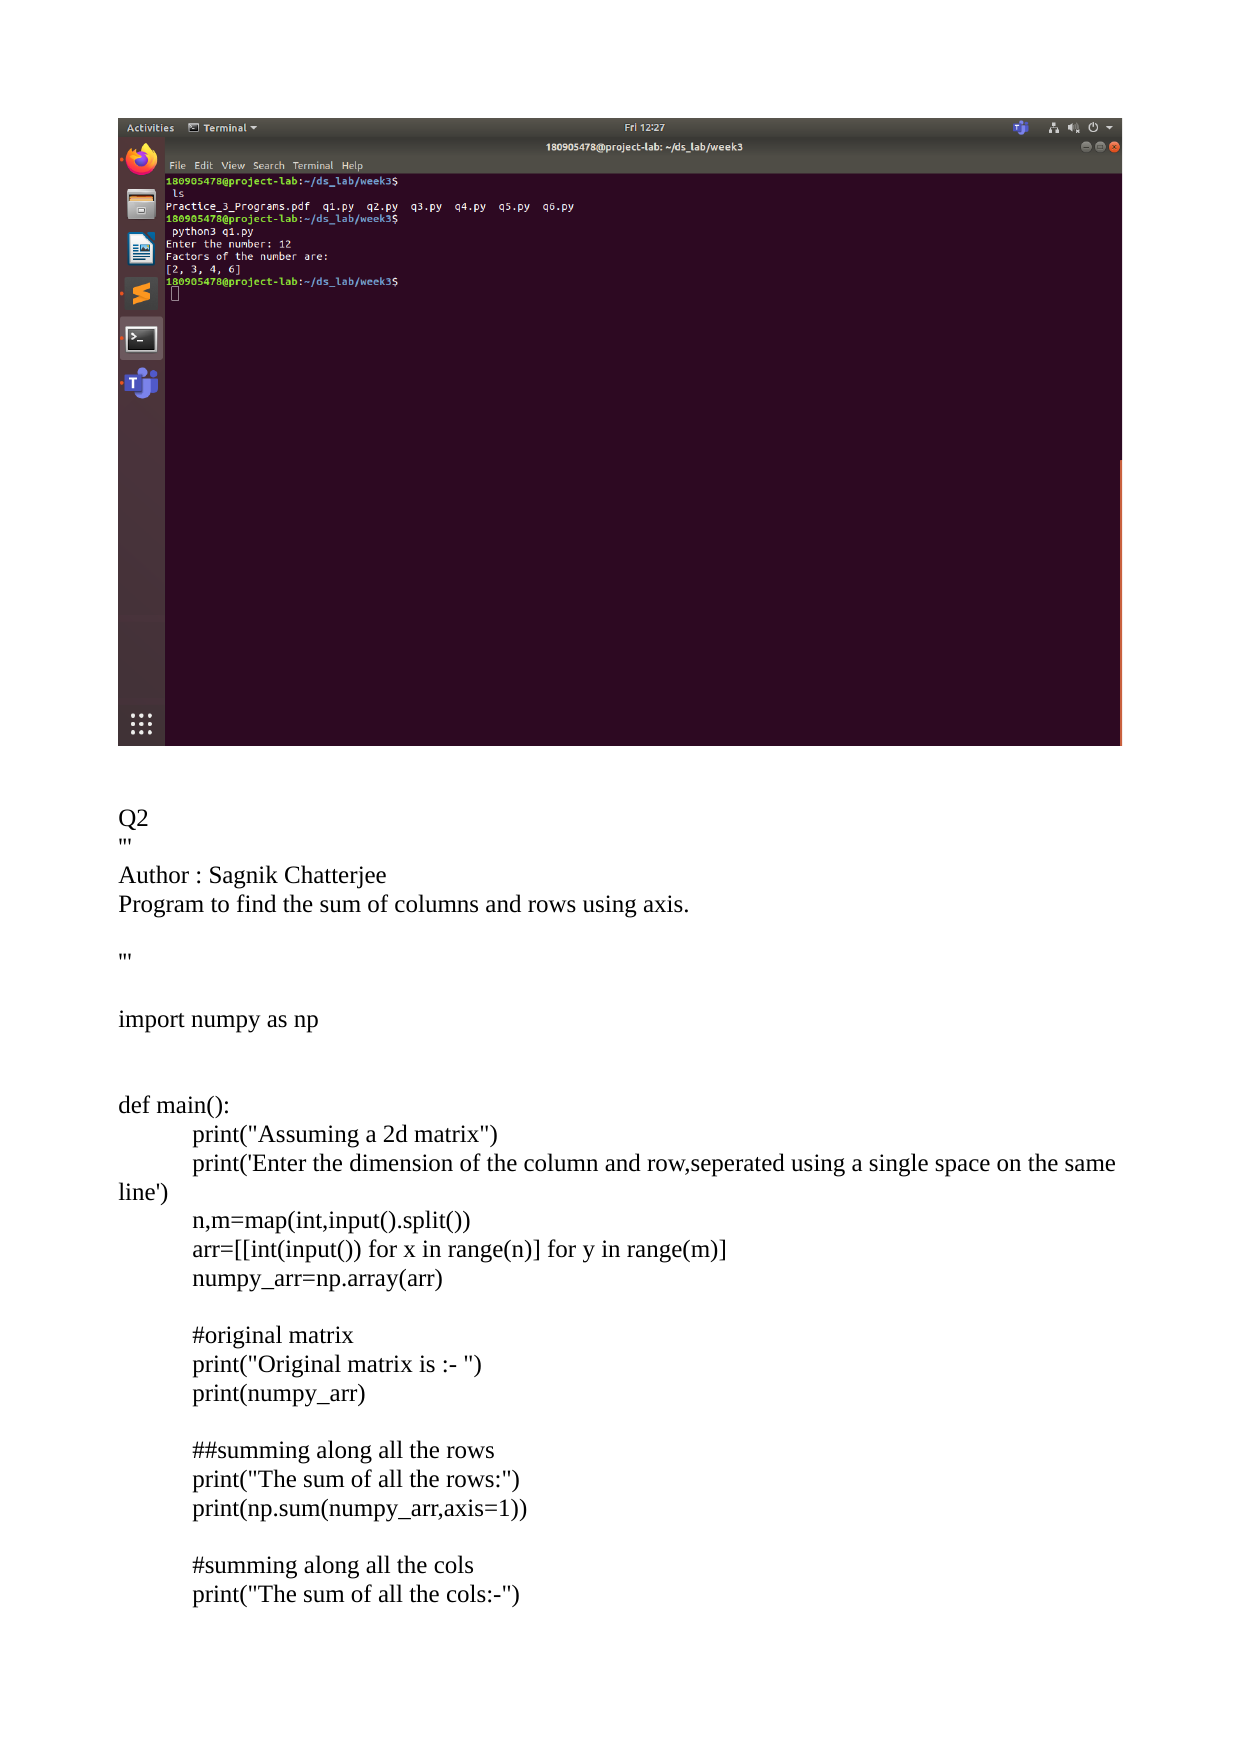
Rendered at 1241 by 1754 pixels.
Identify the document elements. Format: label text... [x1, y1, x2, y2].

text Author : Sagnik Chatterjee [118, 861, 1122, 889]
text import numpy as np [118, 1004, 1122, 1033]
text print("Original matrix is :- ") [118, 1349, 1122, 1378]
text arr=[[int(input()) for x in range(n)] for y in range(m)] [118, 1234, 1122, 1263]
text print("The sum of all the cols:-") [118, 1579, 1122, 1608]
text print("Assuming a 2d matrix") [118, 1119, 1122, 1148]
text Program to find the sum of columns and rows using axis. [118, 889, 1122, 918]
text ##summing along all the rows [118, 1436, 1122, 1464]
text #original matrix [118, 1321, 1122, 1349]
text print('Enter the dimension of the column and row,seperated using a single space on the same line') [118, 1148, 1122, 1206]
text ''' [118, 832, 1122, 861]
text numpy_arr=np.array(arr) [118, 1263, 1122, 1292]
text n,m=map(int,input().split()) [118, 1206, 1122, 1234]
text def main(): [118, 1091, 1122, 1119]
picture [118, 118, 1123, 746]
text ''' [118, 947, 1122, 976]
text Q2 [118, 803, 1122, 832]
text #summing along all the cols [118, 1551, 1122, 1579]
text print(np.sum(numpy_arr,axis=1)) [118, 1493, 1122, 1522]
text print("The sum of all the rows:") [118, 1464, 1122, 1493]
text print(numpy_arr) [118, 1378, 1122, 1407]
